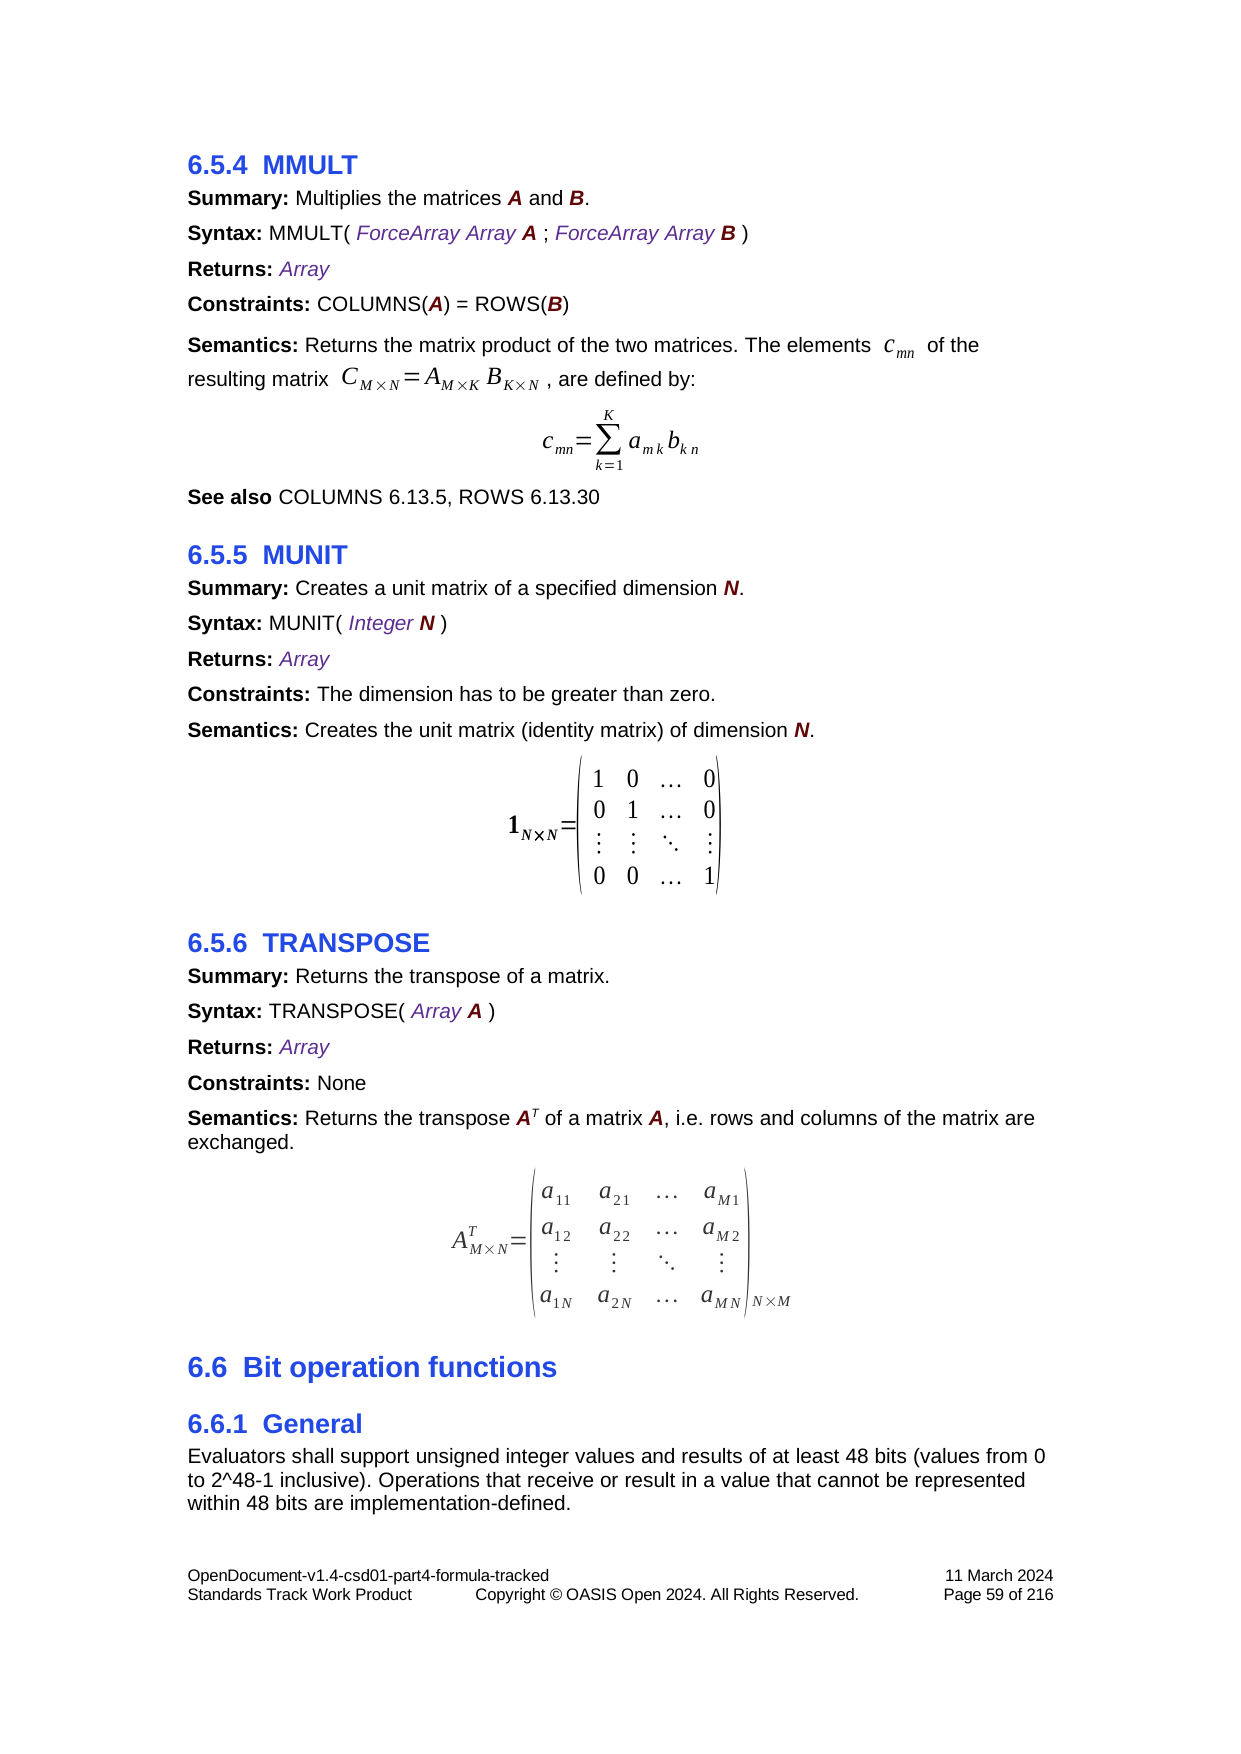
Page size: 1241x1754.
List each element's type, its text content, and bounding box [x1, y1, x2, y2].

text Constraints: The dimension has to be greater than zero. [187, 683, 1053, 706]
text Semantics: Returns the transpose AT of a matrix A, i.e. rows and columns of the matrix are exchanged. [187, 1107, 1053, 1154]
text Returns: Array [187, 1036, 1053, 1059]
text Semantics: Returns the matrix product of the two matrices. The elements of the resulting matrix , are defined by: [187, 328, 1053, 394]
subtitle TRANSPOSE [187, 928, 1053, 958]
text Summary: Creates a unit matrix of a specified dimension N. [187, 576, 1053, 599]
text Summary: Returns the transpose of a matrix. [187, 964, 1053, 988]
text Constraints: COLUMNS(A) = ROWS(B) [187, 293, 1053, 316]
subtitle General [187, 1409, 1053, 1439]
text Summary: Multiplies the matrices A and B. [187, 186, 1053, 209]
subtitle Bit operation functions [187, 1351, 1053, 1384]
text Constraints: None [187, 1071, 1053, 1095]
text Syntax: TRANSPOSE( Array A ) [187, 1000, 1053, 1023]
text Syntax: MMULT( ForceArray Array A ; ForceArray Array B ) [187, 222, 1053, 245]
text Syntax: MUNIT( Integer N ) [187, 612, 1053, 635]
subtitle MMULT [187, 150, 1053, 180]
text Returns: Array [187, 257, 1053, 281]
text See also COLUMNS 6.13.5, ROWS 6.13.30 [187, 485, 1053, 509]
text Evaluators shall support unsigned integer values and results of at least 48 bits (values from 0 to 2^48-1 inclusive). Operations that receive or result in a value that cannot be represented within 48 bits are implementation-defined. [187, 1445, 1053, 1515]
text Semantics: Creates the unit matrix (identity matrix) of dimension N. [187, 718, 1053, 742]
text Returns: Array [187, 647, 1053, 671]
subtitle MUNIT [187, 540, 1053, 570]
